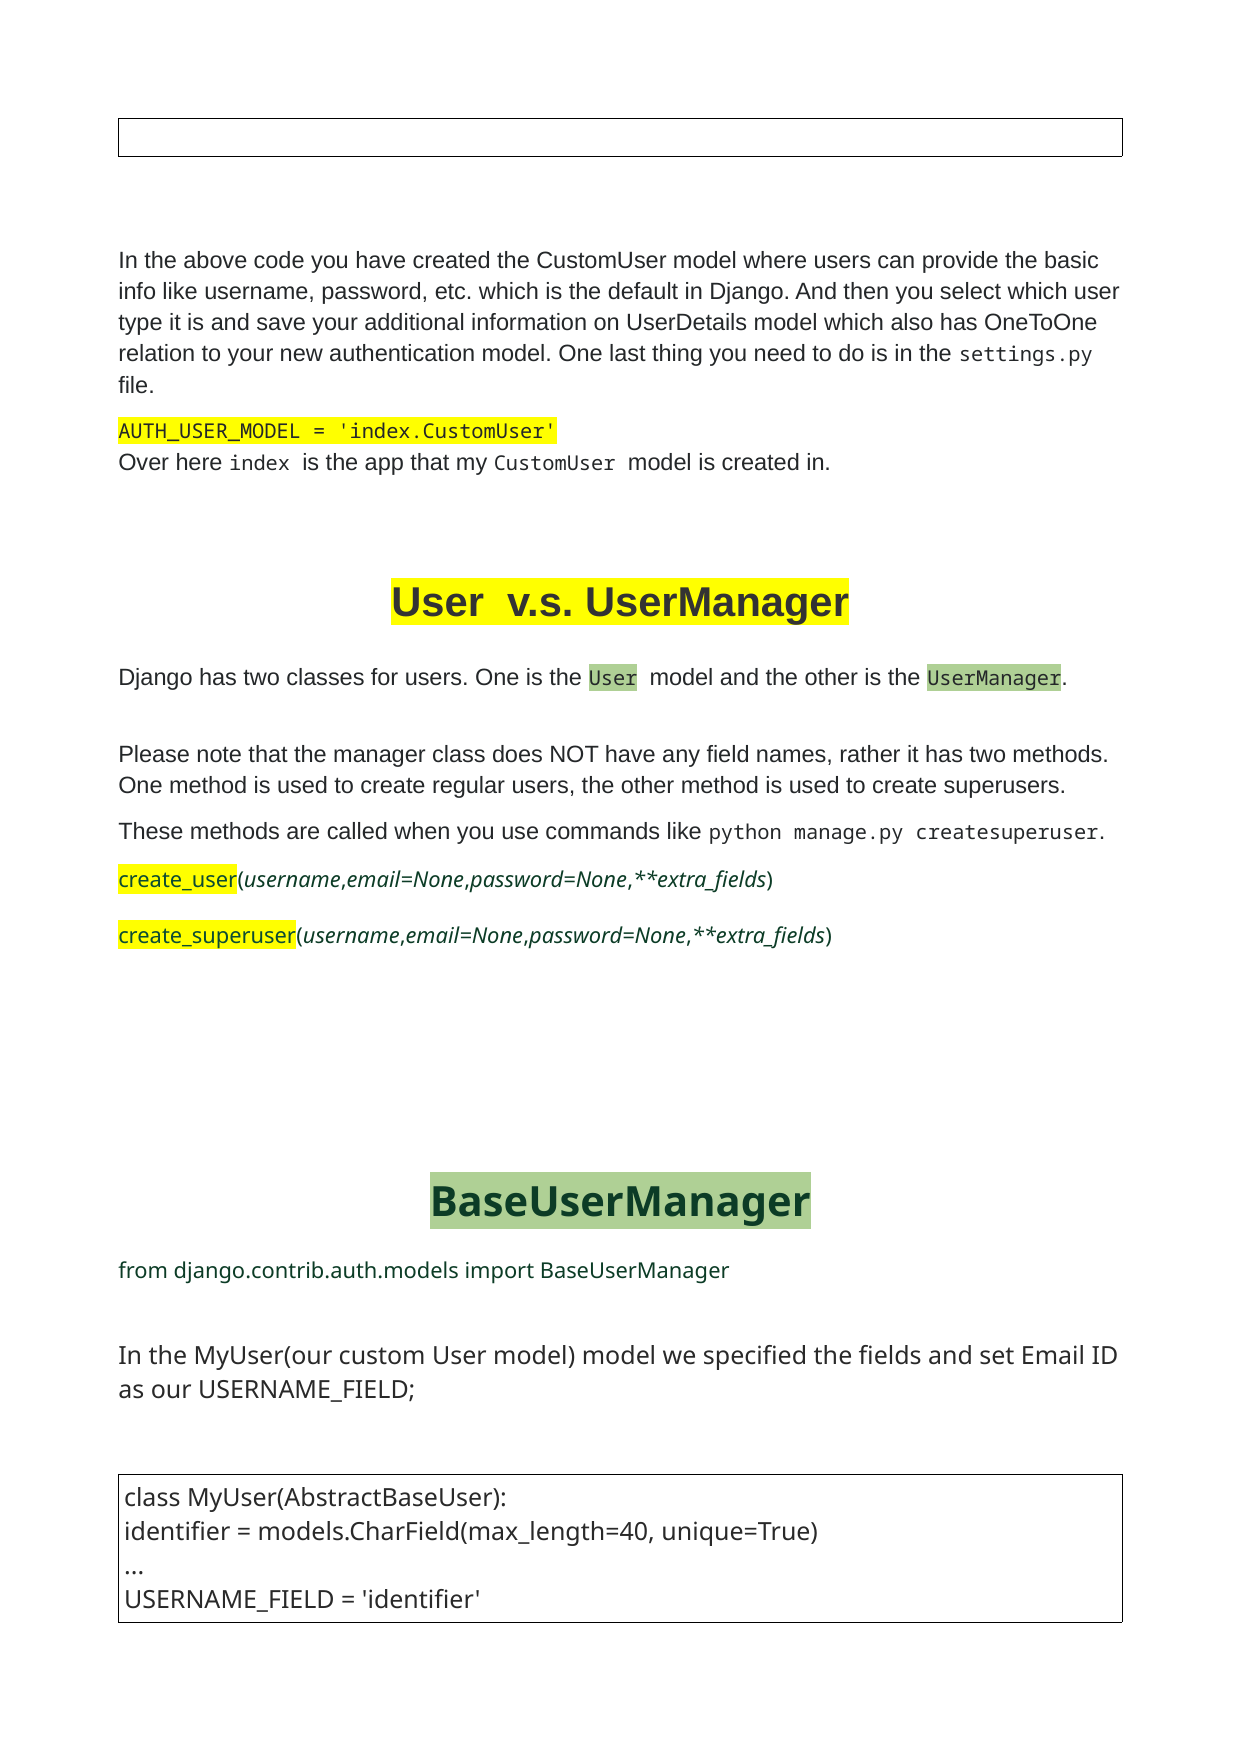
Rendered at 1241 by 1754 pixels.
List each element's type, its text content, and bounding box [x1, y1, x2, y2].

table_header [119, 119, 1122, 156]
text Over here index is the app that my CustomUser model is created in. [118, 449, 1122, 477]
text These methods are called when you use commands like python manage.py createsuperuser. [118, 817, 1122, 845]
text In the above code you have created the CustomUser model where users can provide the basic info like username, password, etc. which is the default in Django. And then you select which user type it is and save your additional information on UserDetails model which also has OneToOne relation to your new authentication model. One last thing you need to do is in the settings.py file. [118, 247, 1122, 398]
text User v.s. UserManager [118, 577, 1122, 625]
text BaseUserManager [118, 1172, 1122, 1229]
text In the MyUser(our custom User model) model we specified the fields and set Email ID as our USERNAME_FIELD; [118, 1337, 1122, 1406]
table_header class MyUser(AbstractBaseUser): identifier = models.CharField(max_length=40, unique=True) ... USERNAME_FIELD = 'identifier' [119, 1475, 1122, 1622]
text from django.contrib.auth.models import BaseUserManager [118, 1255, 1122, 1285]
text create_superuser(username,email=None,password=None,**extra_fields) [118, 919, 1122, 949]
text Please note that the manager class does NOT have any field names, rather it has two methods. One method is used to create regular users, the other method is used to create superusers. [118, 741, 1122, 799]
text create_user(username,email=None,password=None,**extra_fields) [118, 864, 1122, 894]
text AUTH_USER_MODEL = 'index.CustomUser' [118, 417, 1122, 444]
text Django has two classes for users. One is the User model and the other is the UserManager. [118, 663, 1122, 691]
